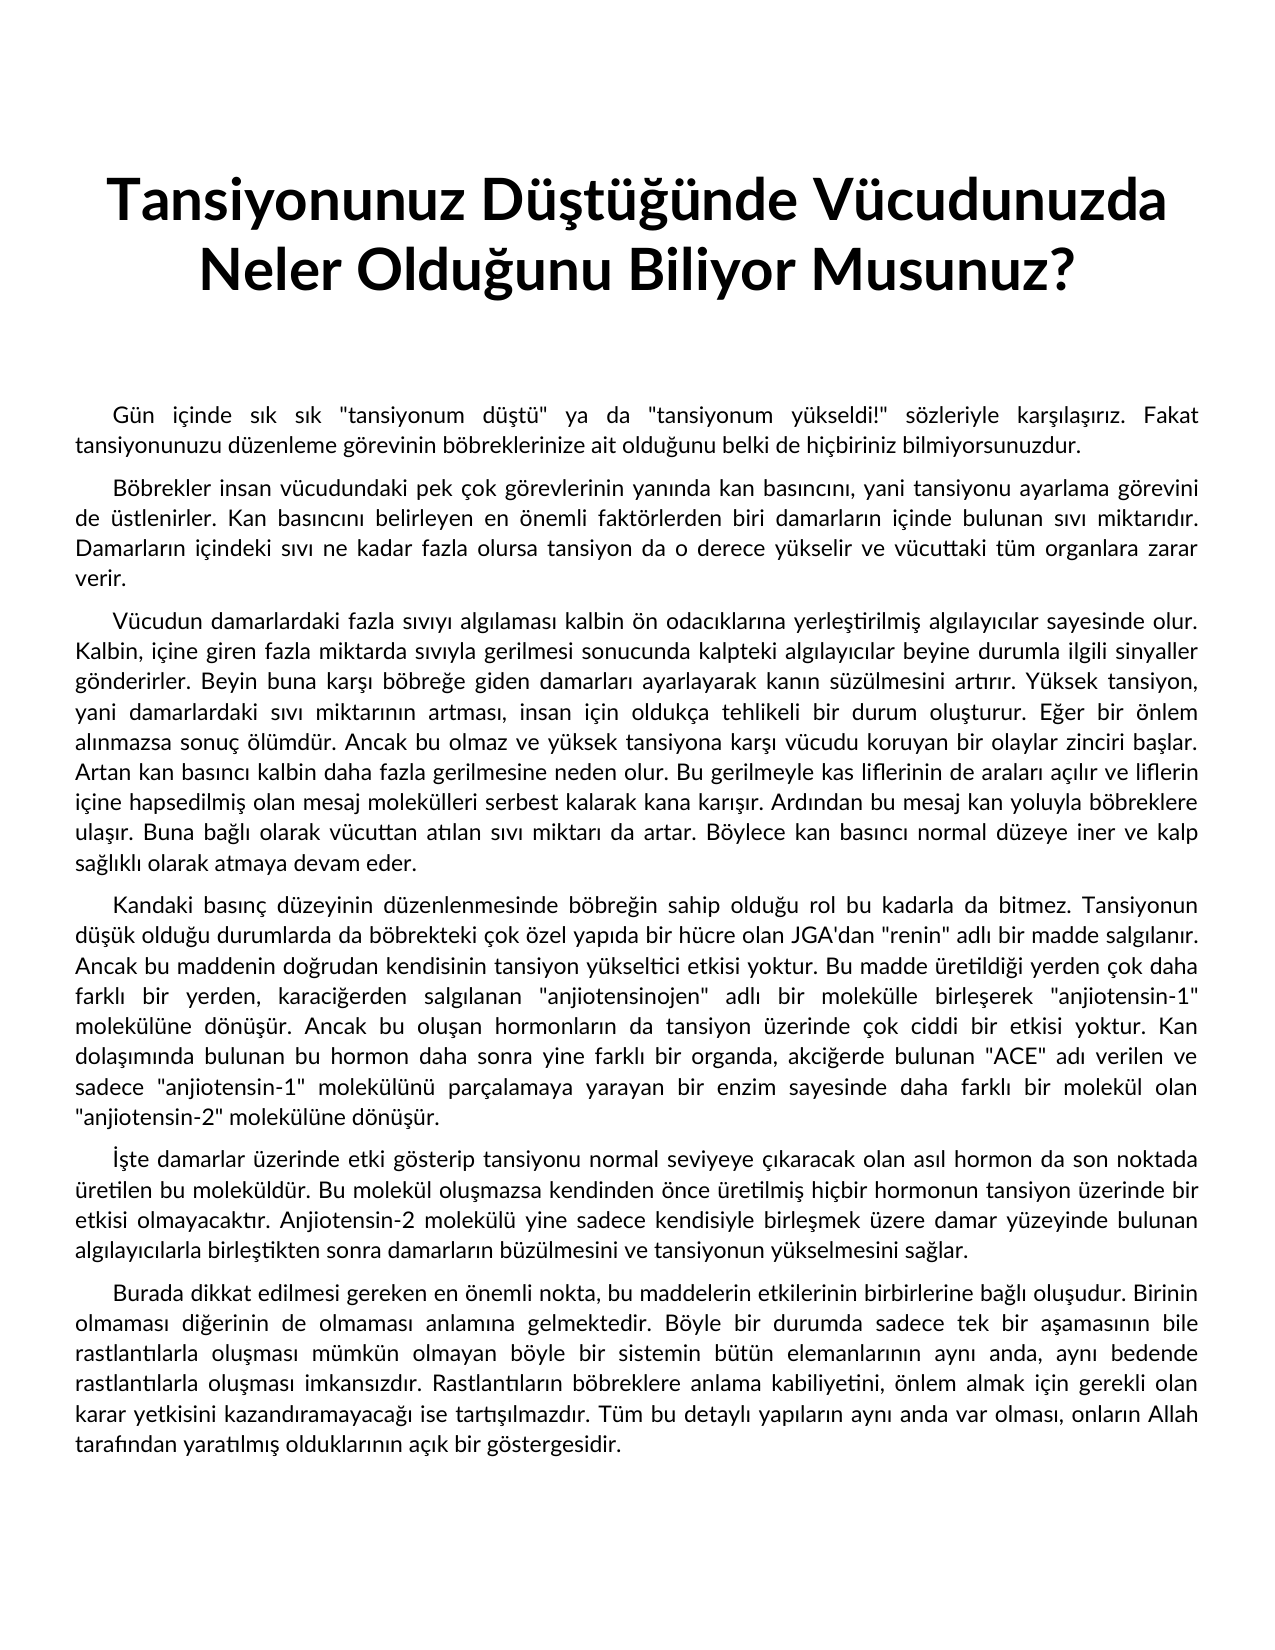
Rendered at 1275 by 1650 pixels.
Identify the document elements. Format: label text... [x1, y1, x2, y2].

text Böbrekler insan vücudundaki pek çok görevlerinin yanında kan basıncını, yani tansiyonu ayarlama görevini de üstlenirler. Kan basıncını belirleyen en önemli faktörlerden biri damarların içinde bulunan sıvı miktarıdır. Damarların içindeki sıvı ne kadar fazla olursa tansiyon da o derece yükselir ve vücuttaki tüm organlara zarar verir. [75, 473, 1200, 591]
text Vücudun damarlardaki fazla sıvıyı algılaması kalbin ön odacıklarına yerleştirilmiş algılayıcılar sayesinde olur. Kalbin, içine giren fazla miktarda sıvıyla gerilmesi sonucunda kalpteki algılayıcılar beyine durumla ilgili sinyaller gönderirler. Beyin buna karşı böbreğe giden damarları ayarlayarak kanın süzülmesini artırır. Yüksek tansiyon, yani damarlardaki sıvı miktarının artması, insan için oldukça tehlikeli bir durum oluşturur. Eğer bir önlem alınmazsa sonuç ölümdür. Ancak bu olmaz ve yüksek tansiyona karşı vücudu koruyan bir olaylar zinciri başlar. Artan kan basıncı kalbin daha fazla gerilmesine neden olur. Bu gerilmeyle kas liflerinin de araları açılır ve liflerin içine hapsedilmiş olan mesaj molekülleri serbest kalarak kana karışır. Ardından bu mesaj kan yoluyla böbreklere ulaşır. Buna bağlı olarak vücuttan atılan sıvı miktarı da artar. Böylece kan basıncı normal düzeye iner ve kalp sağlıklı olarak atmaya devam eder. [75, 607, 1200, 876]
text Burada dikkat edilmesi gereken en önemli nokta, bu maddelerin etkilerinin birbirlerine bağlı oluşudur. Birinin olmaması diğerinin de olmaması anlamına gelmektedir. Böyle bir durumda sadece tek bir aşamasının bile rastlantılarla oluşması mümkün olmayan böyle bir sistemin bütün elemanlarının aynı anda, aynı bedende rastlantılarla oluşması imkansızdır. Rastlantıların böbreklere anlama kabiliyetini, önlem almak için gerekli olan karar yetkisini kazandıramayacağı ise tartışılmazdır. Tüm bu detaylı yapıların aynı anda var olması, onların Allah tarafından yaratılmış olduklarının açık bir göstergesidir. [75, 1278, 1200, 1457]
text İşte damarlar üzerinde etki gösterip tansiyonu normal seviyeye çıkaracak olan asıl hormon da son noktada üretilen bu moleküldür. Bu molekül oluşmazsa kendinden önce üretilmiş hiçbir hormonun tansiyon üzerinde bir etkisi olmayacaktır. Anjiotensin-2 molekülü yine sadece kendisiyle birleşmek üzere damar yüzeyinde bulunan algılayıcılarla birleştikten sonra damarların büzülmesini ve tansiyonun yükselmesini sağlar. [75, 1145, 1200, 1263]
subtitle Tansiyonunuz Düştüğünde Vücudunuzda Neler Olduğunu Biliyor Musunuz? [75, 162, 1200, 302]
text Gün içinde sık sık "tansiyonum düştü" ya da "tansiyonum yükseldi!" sözleriyle karşılaşırız. Fakat tansiyonunuzu düzenleme görevinin böbreklerinize ait olduğunu belki de hiçbiriniz bilmiyorsunuzdur. [75, 400, 1200, 458]
text Kandaki basınç düzeyinin düzenlenmesinde böbreğin sahip olduğu rol bu kadarla da bitmez. Tansiyonun düşük olduğu durumlarda da böbrekteki çok özel yapıda bir hücre olan JGA'dan "renin" adlı bir madde salgılanır. Ancak bu maddenin doğrudan kendisinin tansiyon yükseltici etkisi yoktur. Bu madde üretildiği yerden çok daha farklı bir yerden, karaciğerden salgılanan "anjiotensinojen" adlı bir molekülle birleşerek "anjiotensin-1" molekülüne dönüşür. Ancak bu oluşan hormonların da tansiyon üzerinde çok ciddi bir etkisi yoktur. Kan dolaşımında bulunan bu hormon daha sonra yine farklı bir organda, akciğerde bulunan "ACE" adı verilen ve sadece "anjiotensin-1" molekülünü parçalamaya yarayan bir enzim sayesinde daha farklı bir molekül olan "anjiotensin-2" molekülüne dönüşür. [75, 891, 1200, 1130]
